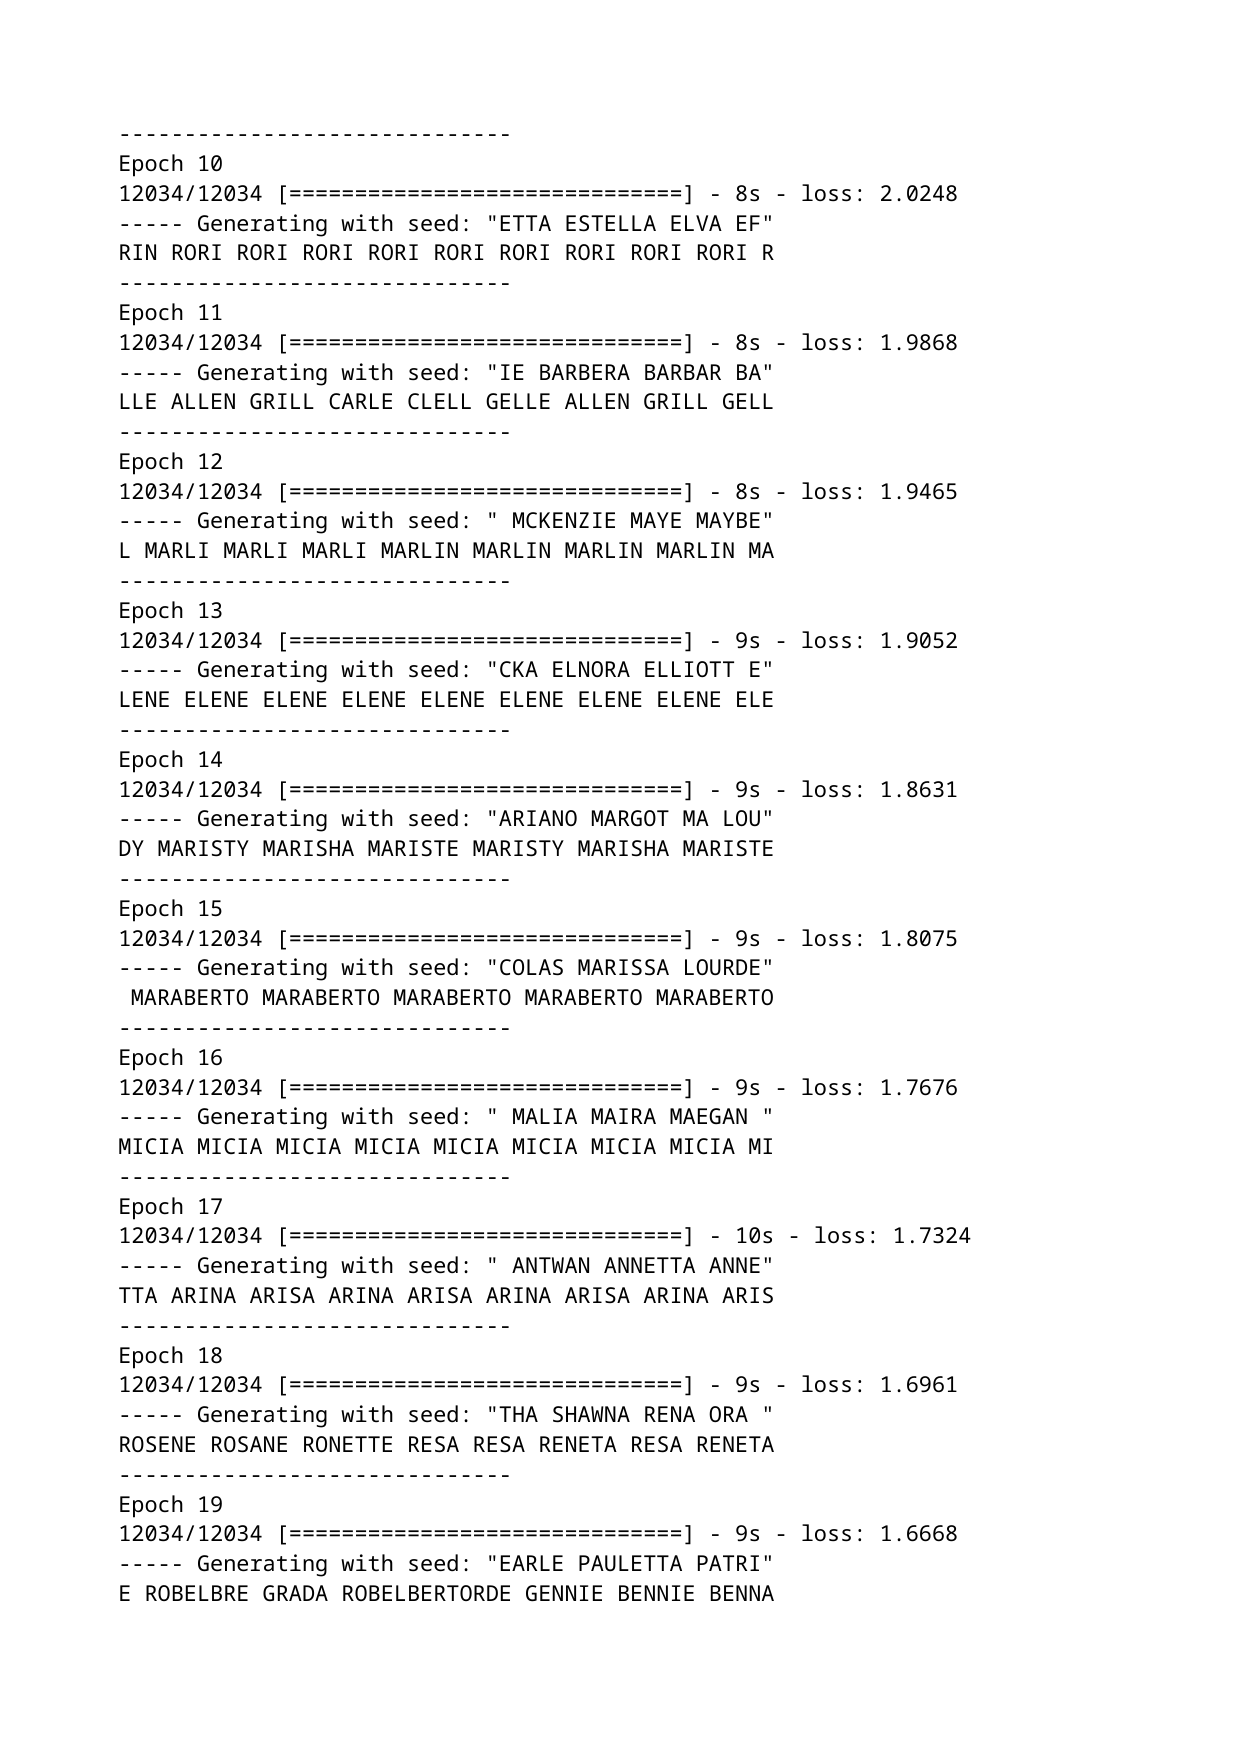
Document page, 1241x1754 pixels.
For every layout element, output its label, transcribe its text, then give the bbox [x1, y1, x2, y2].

text ----- Generating with seed: "ETTA ESTELLA ELVA EF" [118, 207, 1122, 237]
text Epoch 19 [118, 1488, 1122, 1518]
text 12034/12034 [==============================] - 9s - loss: 1.8631 [118, 773, 1122, 803]
text E ROBELBRE GRADA ROBELBERTORDE GENNIE BENNIE BENNA [118, 1578, 1122, 1608]
text ----- Generating with seed: " MCKENZIE MAYE MAYBE" [118, 505, 1122, 535]
text RIN RORI RORI RORI RORI RORI RORI RORI RORI RORI R [118, 237, 1122, 267]
text Epoch 10 [118, 148, 1122, 178]
text ----- Generating with seed: "COLAS MARISSA LOURDE" [118, 952, 1122, 982]
text MARABERTO MARABERTO MARABERTO MARABERTO MARABERTO [118, 982, 1122, 1012]
text ------------------------------ [118, 714, 1122, 744]
text Epoch 17 [118, 1191, 1122, 1220]
text L MARLI MARLI MARLI MARLIN MARLIN MARLIN MARLIN MA [118, 535, 1122, 565]
text 12034/12034 [==============================] - 9s - loss: 1.6668 [118, 1518, 1122, 1548]
text 12034/12034 [==============================] - 8s - loss: 2.0248 [118, 178, 1122, 207]
text ROSENE ROSANE RONETTE RESA RESA RENETA RESA RENETA [118, 1429, 1122, 1459]
text Epoch 12 [118, 446, 1122, 476]
text ------------------------------ [118, 118, 1122, 148]
text ----- Generating with seed: " MALIA MAIRA MAEGAN " [118, 1101, 1122, 1131]
text LENE ELENE ELENE ELENE ELENE ELENE ELENE ELENE ELE [118, 684, 1122, 714]
text ------------------------------ [118, 863, 1122, 893]
text Epoch 18 [118, 1339, 1122, 1369]
text ------------------------------ [118, 1161, 1122, 1191]
text ----- Generating with seed: "THA SHAWNA RENA ORA " [118, 1399, 1122, 1429]
text Epoch 14 [118, 744, 1122, 773]
text 12034/12034 [==============================] - 9s - loss: 1.6961 [118, 1369, 1122, 1399]
text DY MARISTY MARISHA MARISTE MARISTY MARISHA MARISTE [118, 833, 1122, 863]
text Epoch 13 [118, 595, 1122, 624]
text ------------------------------ [118, 1459, 1122, 1488]
text ------------------------------ [118, 267, 1122, 297]
text ----- Generating with seed: "IE BARBERA BARBAR BA" [118, 356, 1122, 386]
text 12034/12034 [==============================] - 10s - loss: 1.7324 [118, 1220, 1122, 1250]
text 12034/12034 [==============================] - 8s - loss: 1.9465 [118, 476, 1122, 505]
text LLE ALLEN GRILL CARLE CLELL GELLE ALLEN GRILL GELL [118, 386, 1122, 416]
text ----- Generating with seed: "ARIANO MARGOT MA LOU" [118, 803, 1122, 833]
text ------------------------------ [118, 565, 1122, 595]
text ------------------------------ [118, 416, 1122, 446]
text TTA ARINA ARISA ARINA ARISA ARINA ARISA ARINA ARIS [118, 1280, 1122, 1310]
text Epoch 16 [118, 1042, 1122, 1071]
text Epoch 15 [118, 893, 1122, 922]
text 12034/12034 [==============================] - 9s - loss: 1.8075 [118, 922, 1122, 952]
text 12034/12034 [==============================] - 8s - loss: 1.9868 [118, 327, 1122, 356]
text ----- Generating with seed: " ANTWAN ANNETTA ANNE" [118, 1250, 1122, 1280]
text MICIA MICIA MICIA MICIA MICIA MICIA MICIA MICIA MI [118, 1131, 1122, 1161]
text ----- Generating with seed: "EARLE PAULETTA PATRI" [118, 1548, 1122, 1578]
text 12034/12034 [==============================] - 9s - loss: 1.9052 [118, 624, 1122, 654]
text ----- Generating with seed: "CKA ELNORA ELLIOTT E" [118, 654, 1122, 684]
text 12034/12034 [==============================] - 9s - loss: 1.7676 [118, 1071, 1122, 1101]
text ------------------------------ [118, 1012, 1122, 1042]
text Epoch 11 [118, 297, 1122, 327]
text ------------------------------ [118, 1310, 1122, 1339]
